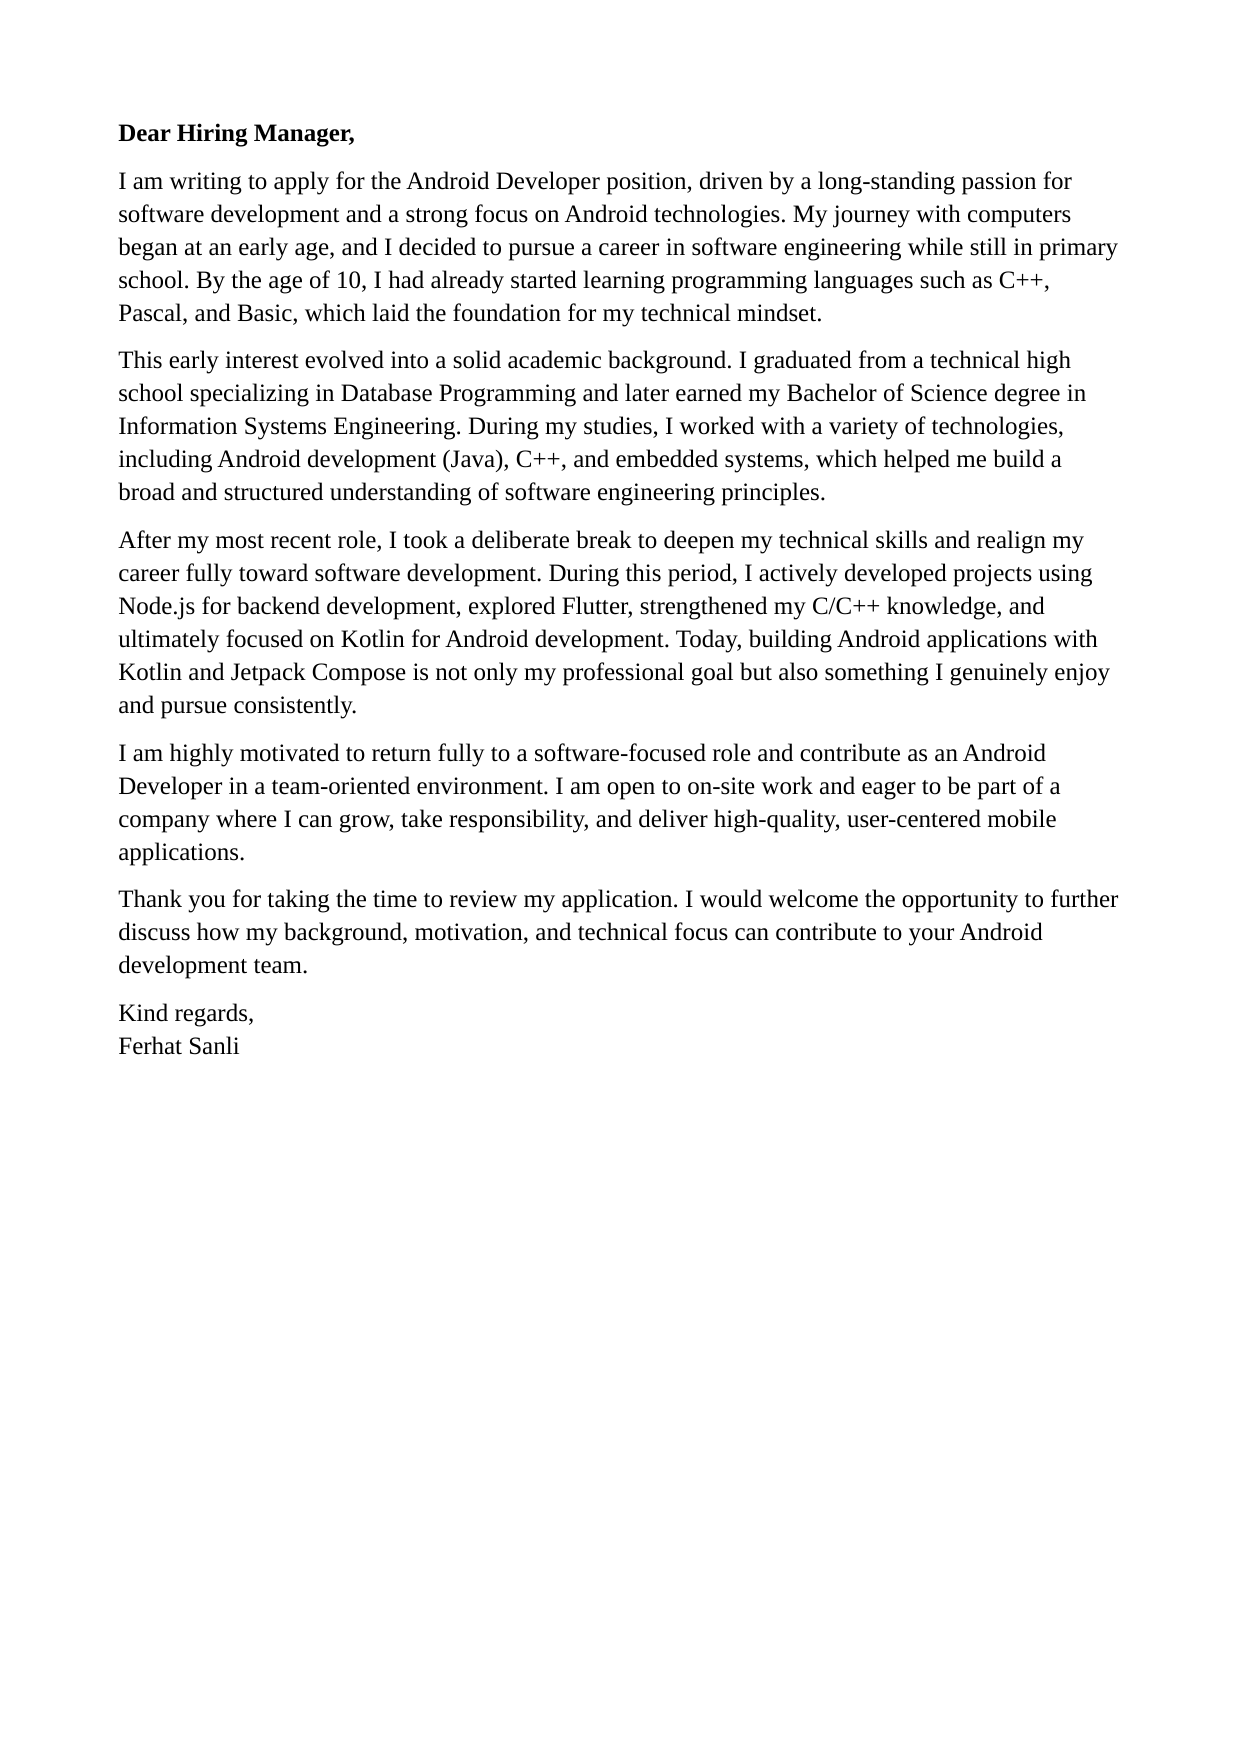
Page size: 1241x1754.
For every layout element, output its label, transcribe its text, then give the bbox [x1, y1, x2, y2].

text This early interest evolved into a solid academic background. I graduated from a technical high school specializing in Database Programming and later earned my Bachelor of Science degree in Information Systems Engineering. During my studies, I worked with a variety of technologies, including Android development (Java), C++, and embedded systems, which helped me build a broad and structured understanding of software engineering principles. [118, 345, 1122, 506]
text I am highly motivated to return fully to a software-focused role and contribute as an Android Developer in a team-oriented environment. I am open to on-site work and eager to be part of a company where I can grow, take responsibility, and deliver high-quality, user-centered mobile applications. [118, 738, 1122, 866]
text I am writing to apply for the Android Developer position, driven by a long-standing passion for software development and a strong focus on Android technologies. My journey with computers began at an early age, and I decided to pursue a career in software engineering while still in primary school. By the age of 10, I had already started learning programming languages such as C++, Pascal, and Basic, which laid the foundation for my technical mindset. [118, 166, 1122, 327]
text After my most recent role, I took a deliberate break to deepen my technical skills and realign my career fully toward software development. During this period, I actively developed projects using Node.js for backend development, explored Flutter, strengthened my C/C++ knowledge, and ultimately focused on Kotlin for Android development. Today, building Android applications with Kotlin and Jetpack Compose is not only my professional goal but also something I genuinely enjoy and pursue consistently. [118, 525, 1122, 719]
text Kind regards, Ferhat Sanli [118, 998, 1122, 1060]
text Thank you for taking the time to review my application. I would welcome the opportunity to further discuss how my background, motivation, and technical focus can contribute to your Android development team. [118, 884, 1122, 979]
text Dear Hiring Manager, [118, 118, 1122, 147]
